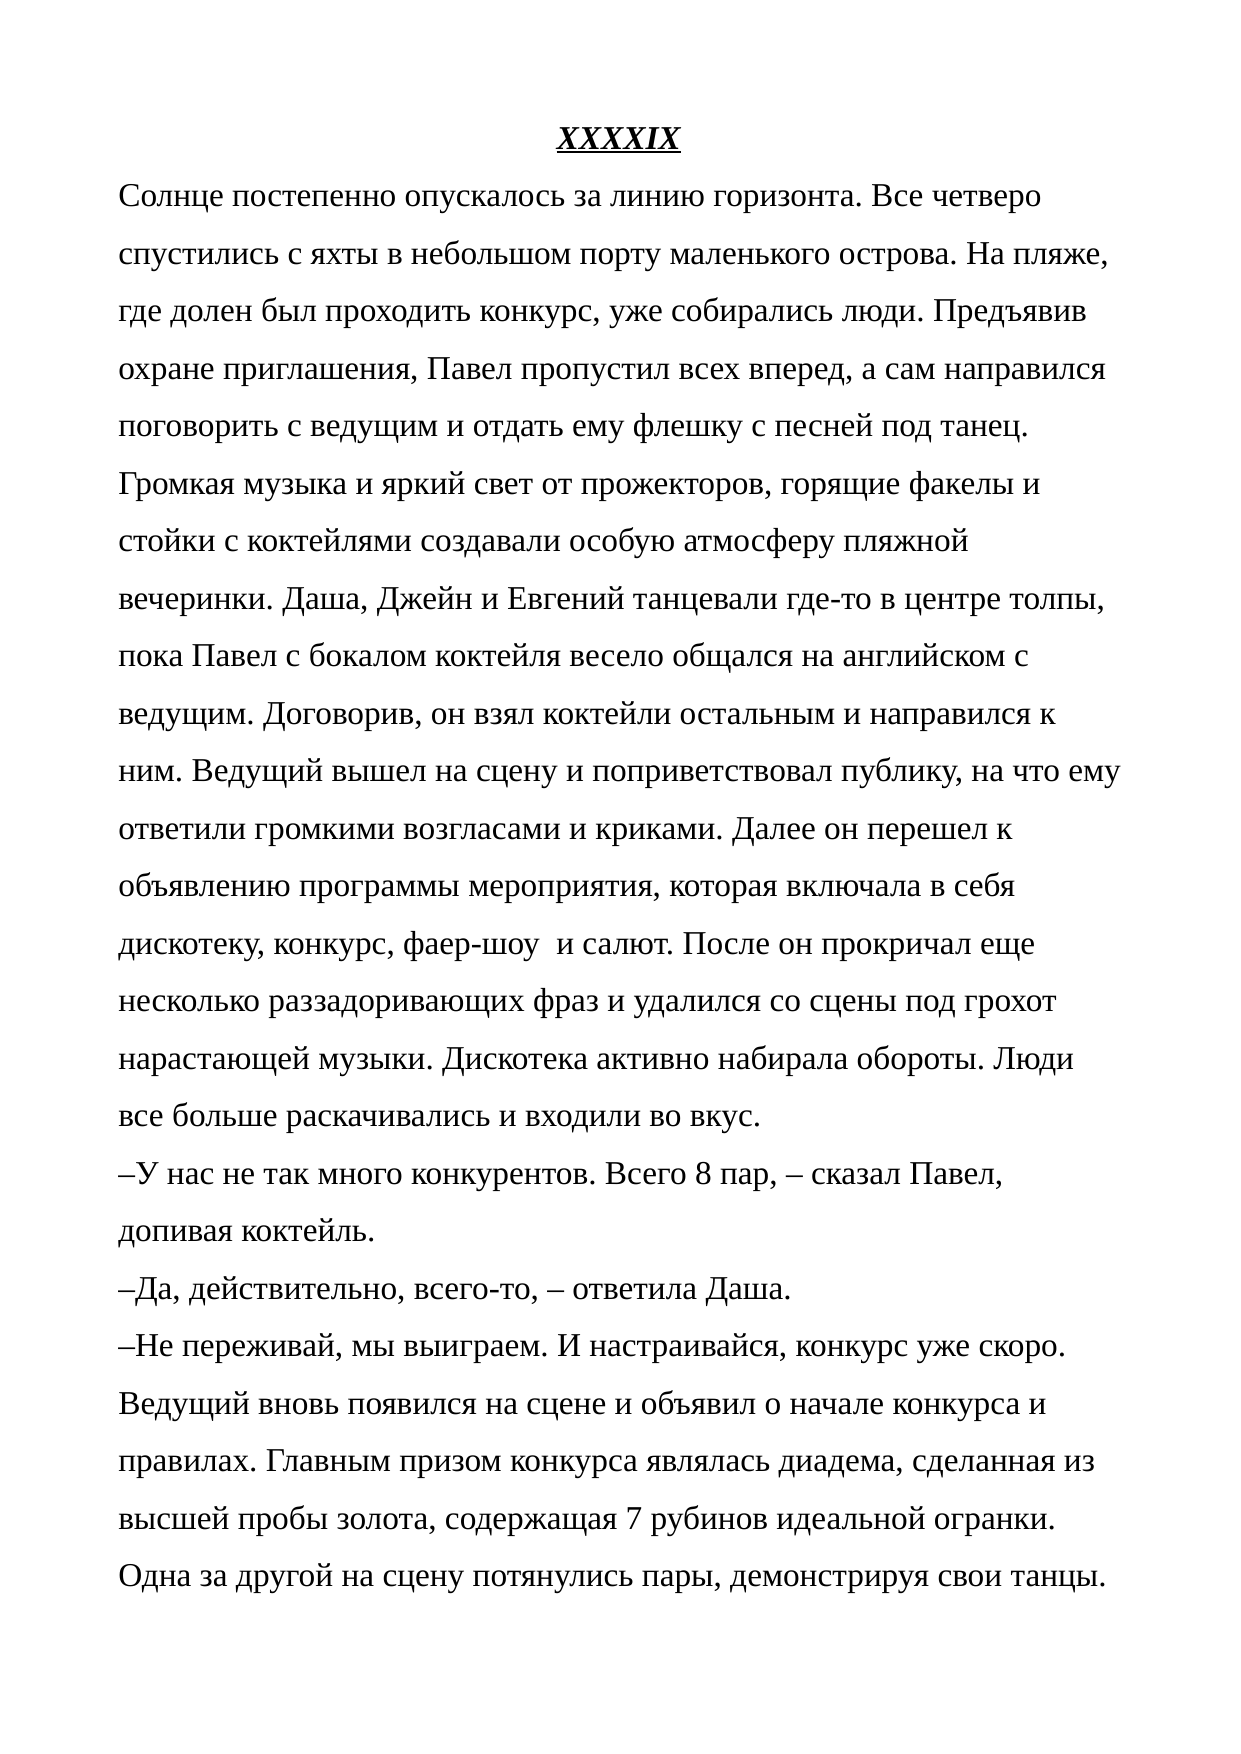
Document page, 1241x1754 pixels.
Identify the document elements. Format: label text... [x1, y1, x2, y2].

text Солнце постепенно опускалось за линию горизонта. Все четверо спустились с яхты в небольшом порту маленького острова. На пляже, где долен был проходить конкурс, уже собирались люди. Предъявив охране приглашения, Павел пропустил всех вперед, а сам направился поговорить с ведущим и отдать ему флешку с песней под танец. Громкая музыка и яркий свет от прожекторов, горящие факелы и стойки с коктейлями создавали особую атмосферу пляжной вечеринки. Даша, Джейн и Евгений танцевали где-то в центре толпы, пока Павел с бокалом коктейля весело общался на английском с ведущим. Договорив, он взял коктейли остальным и направился к ним. Ведущий вышел на сцену и поприветствовал публику, на что ему ответили громкими возгласами и криками. Далее он перешел к объявлению программы мероприятия, которая включала в себя дискотеку, конкурс, фаер-шоу и салют. После он прокричал еще несколько раззадоривающих фраз и удалился со сцены под грохот нарастающей музыки. Дискотека активно набирала обороты. Люди все больше раскачивались и входили во вкус. [118, 176, 1122, 1134]
text –Да, действительно, всего-то, – ответила Даша. [118, 1268, 1122, 1306]
text –Не переживай, мы выиграем. И настраивайся, конкурс уже скоро. [118, 1326, 1122, 1364]
text XXXXIX [118, 118, 1122, 156]
text –У нас не так много конкурентов. Всего 8 пар, – сказал Павел, допивая коктейль. [118, 1153, 1122, 1249]
text Ведущий вновь появился на сцене и объявил о начале конкурса и правилах. Главным призом конкурса являлась диадема, сделанная из высшей пробы золота, содержащая 7 рубинов идеальной огранки. Одна за другой на сцену потянулись пары, демонстрируя свои танцы. [118, 1383, 1122, 1594]
